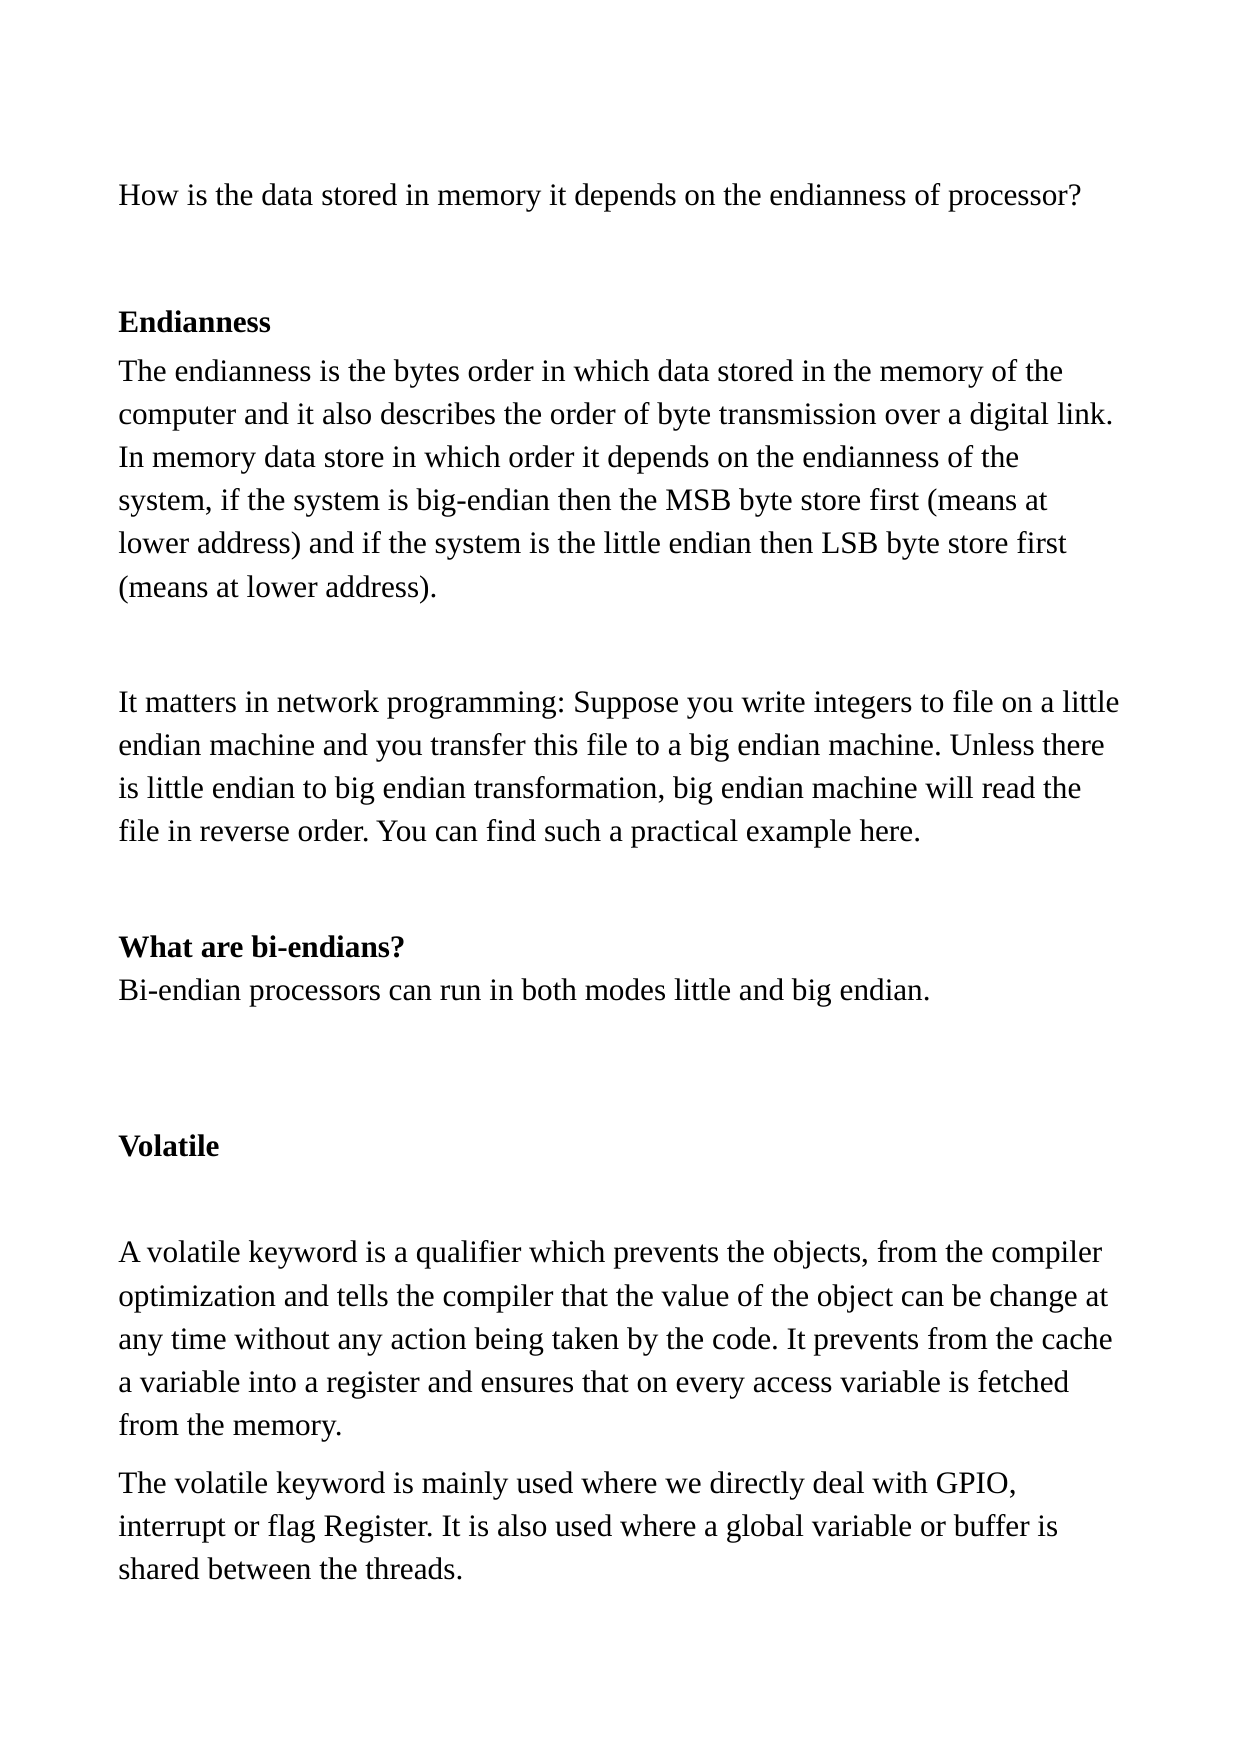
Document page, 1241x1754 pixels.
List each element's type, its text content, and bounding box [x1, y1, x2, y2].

text The volatile keyword is mainly used where we directly deal with GPIO, interrupt or flag Register. It is also used where a global variable or buffer is shared between the threads. [118, 1464, 1122, 1586]
text What are bi-endians? Bi-endian processors can run in both modes little and big endian. [118, 928, 1122, 1007]
subtitle Endianness [118, 304, 1122, 340]
text A volatile keyword is a qualifier which prevents the objects, from the compiler optimization and tells the compiler that the value of the object can be change at any time without any action being taken by the code. It prevents from the cache a variable into a register and ensures that on every access variable is fetched from the memory. [118, 1234, 1122, 1442]
text How is the data stored in memory it depends on the endianness of processor? [118, 176, 1122, 212]
text It matters in network programming: Suppose you write integers to file on a little endian machine and you transfer this file to a big endian machine. Unless there is little endian to big endian transformation, big endian machine will read the file in reverse order. You can find such a practical example here. [118, 683, 1122, 848]
text The endianness is the bytes order in which data stored in the memory of the computer and it also describes the order of byte transmission over a digital link. In memory data store in which order it depends on the endianness of the system, if the system is big-endian then the MSB byte store first (means at lower address) and if the system is the little endian then LSB byte store first (means at lower address). [118, 352, 1122, 604]
text Volatile [118, 1127, 1122, 1163]
